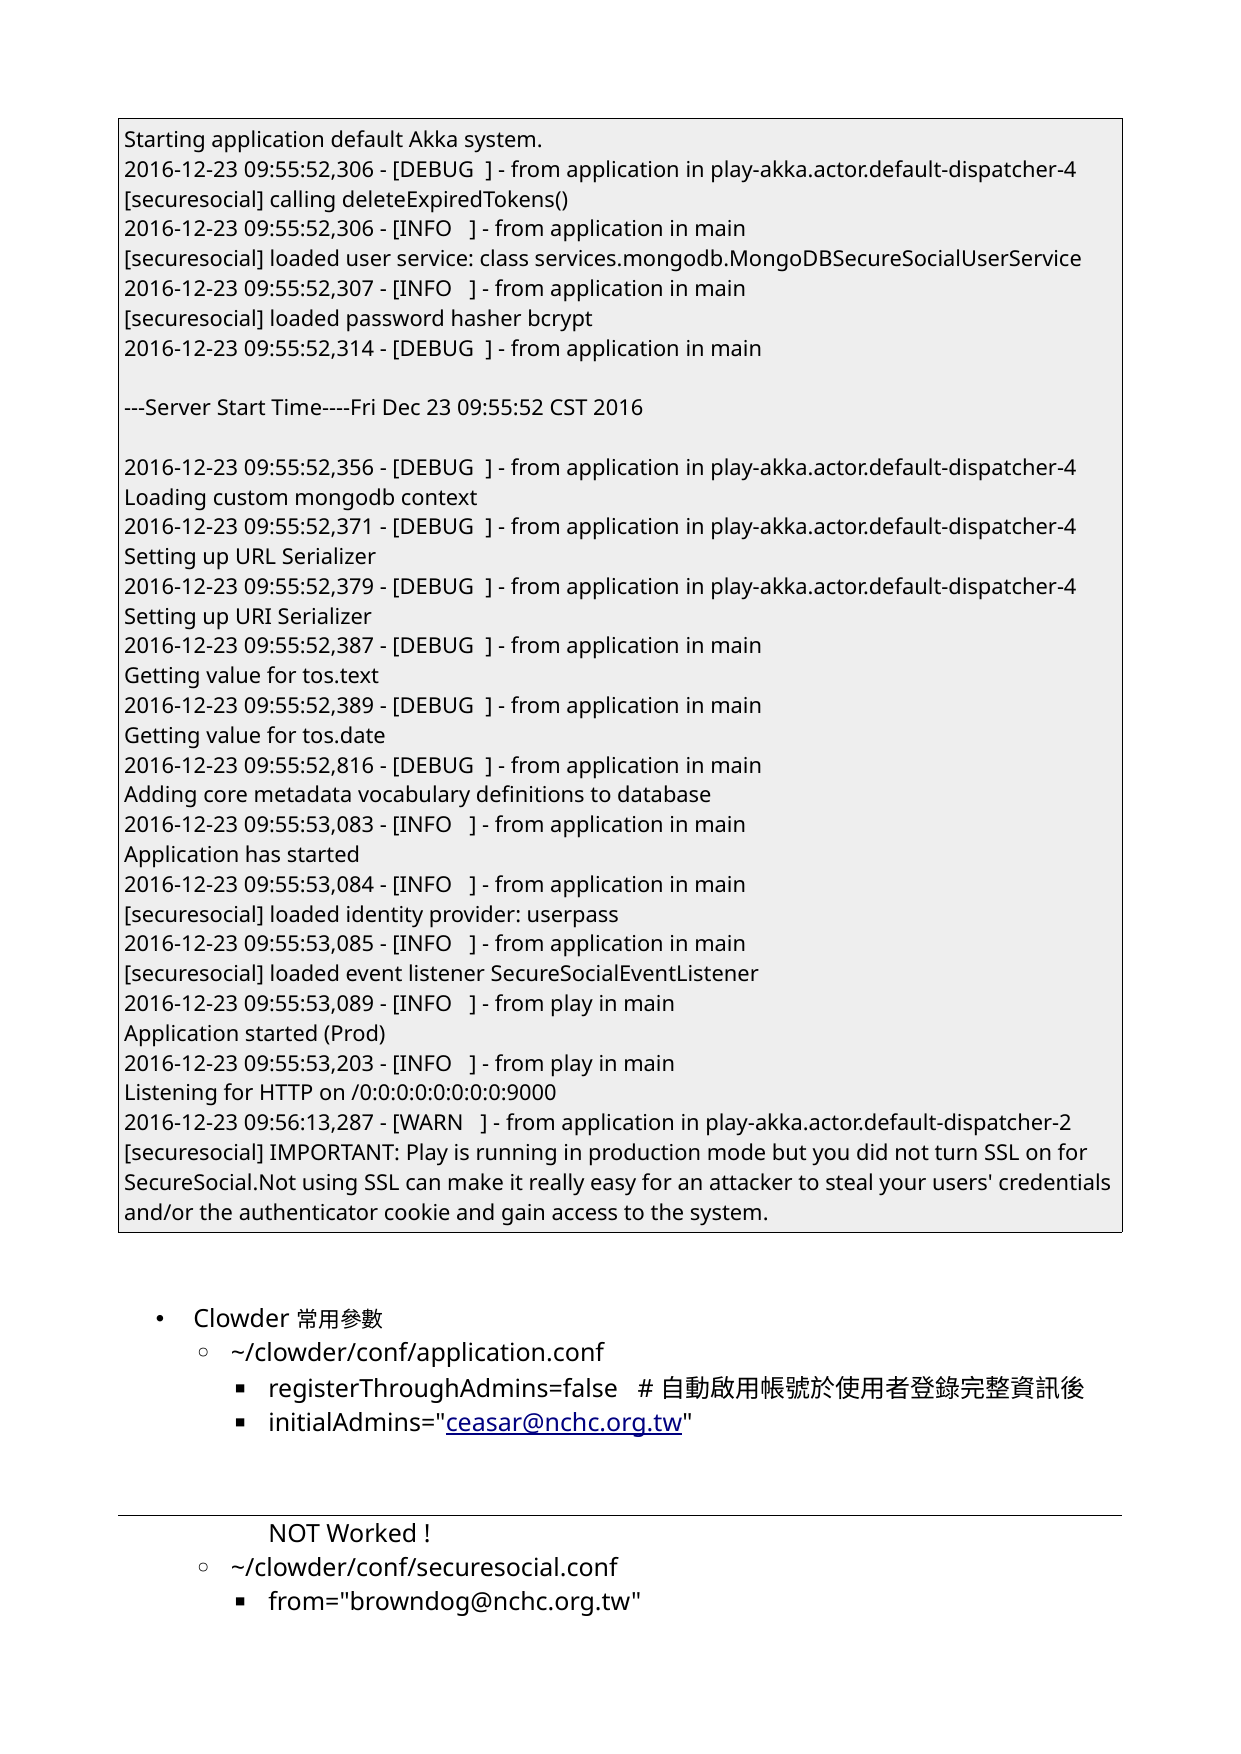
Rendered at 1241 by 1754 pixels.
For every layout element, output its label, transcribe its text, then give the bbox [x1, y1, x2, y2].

list ~/clowder/conf/securesocial.conf [193, 1550, 1122, 1584]
list Clowder 常用參數 [156, 1300, 1122, 1334]
list ~/clowder/conf/application.conf [193, 1334, 1122, 1368]
list NOT Worked ! [231, 1516, 1122, 1550]
list initialAdmins="ceasar@nchc.org.tw" [231, 1404, 1122, 1439]
list registerThroughAdmins=false # 自動啟用帳號於使用者登錄完整資訊後 [231, 1368, 1122, 1404]
list from="browndog@nchc.org.tw" [231, 1584, 1122, 1618]
table_header Starting application default Akka system. 2016-12-23 09:55:52,306 - [DEBUG ] - from application in play-akka.actor.default-dispatcher-4 [securesocial] calling deleteExpiredTokens() 2016-12-23 09:55:52,306 - [INFO ] - from application in main [securesocial] loaded user service: class services.mongodb.MongoDBSecureSocialUserService 2016-12-23 09:55:52,307 - [INFO ] - from application in main [securesocial] loaded password hasher bcrypt 2016-12-23 09:55:52,314 - [DEBUG ] - from application in main ---Server Start Time----Fri Dec 23 09:55:52 CST 2016 2016-12-23 09:55:52,356 - [DEBUG ] - from application in play-akka.actor.default-dispatcher-4 Loading custom mongodb context 2016-12-23 09:55:52,371 - [DEBUG ] - from application in play-akka.actor.default-dispatcher-4 Setting up URL Serializer 2016-12-23 09:55:52,379 - [DEBUG ] - from application in play-akka.actor.default-dispatcher-4 Setting up URI Serializer 2016-12-23 09:55:52,387 - [DEBUG ] - from application in main Getting value for tos.text 2016-12-23 09:55:52,389 - [DEBUG ] - from application in main Getting value for tos.date 2016-12-23 09:55:52,816 - [DEBUG ] - from application in main Adding core metadata vocabulary definitions to database 2016-12-23 09:55:53,083 - [INFO ] - from application in main Application has started 2016-12-23 09:55:53,084 - [INFO ] - from application in main [securesocial] loaded identity provider: userpass 2016-12-23 09:55:53,085 - [INFO ] - from application in main [securesocial] loaded event listener SecureSocialEventListener 2016-12-23 09:55:53,089 - [INFO ] - from play in main Application started (Prod) 2016-12-23 09:55:53,203 - [INFO ] - from play in main Listening for HTTP on /0:0:0:0:0:0:0:0:9000 2016-12-23 09:56:13,287 - [WARN ] - from application in play-akka.actor.default-dispatcher-2 [securesocial] IMPORTANT: Play is running in production mode but you did not turn SSL on for SecureSocial.Not using SSL can make it really easy for an attacker to steal your users' credentials and/or the authenticator cookie and gain access to the system. [119, 119, 1122, 1232]
